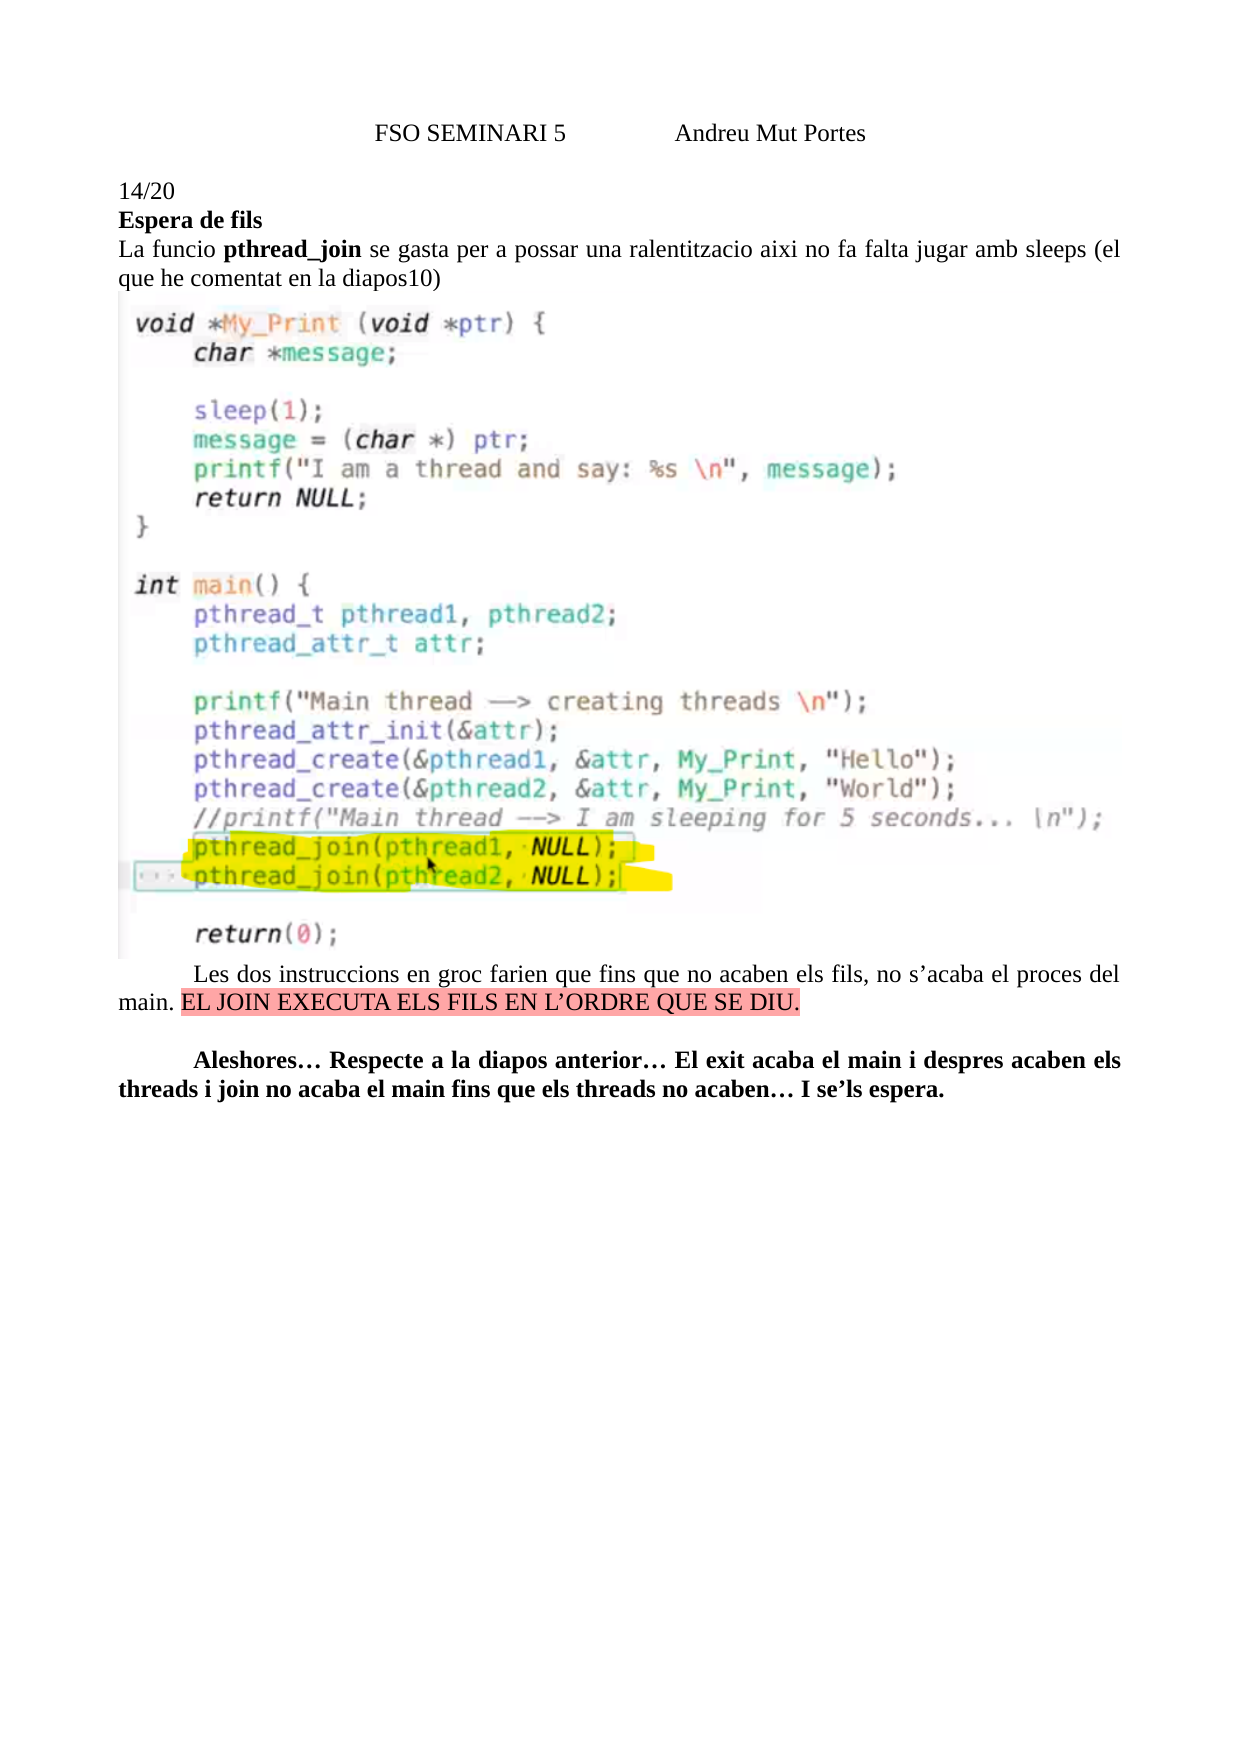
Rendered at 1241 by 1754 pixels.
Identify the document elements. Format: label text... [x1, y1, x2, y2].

text La funcio pthread_join se gasta per a possar una ralentitzacio aixi no fa falta jugar amb sleeps (el que he comentat en la diapos10) [118, 234, 1122, 291]
text Espera de fils [118, 205, 1122, 234]
picture [118, 291, 1123, 959]
text Aleshores… Respecte a la diapos anterior… El exit acaba el main i despres acaben els threads i join no acaba el main fins que els threads no acaben… I se’ls espera. [118, 1045, 1122, 1102]
text Les dos instruccions en groc farien que fins que no acaben els fils, no s’acaba el proces del main. EL JOIN EXECUTA ELS FILS EN L’ORDRE QUE SE DIU. [118, 959, 1122, 1016]
text 14/20 [118, 176, 1122, 205]
